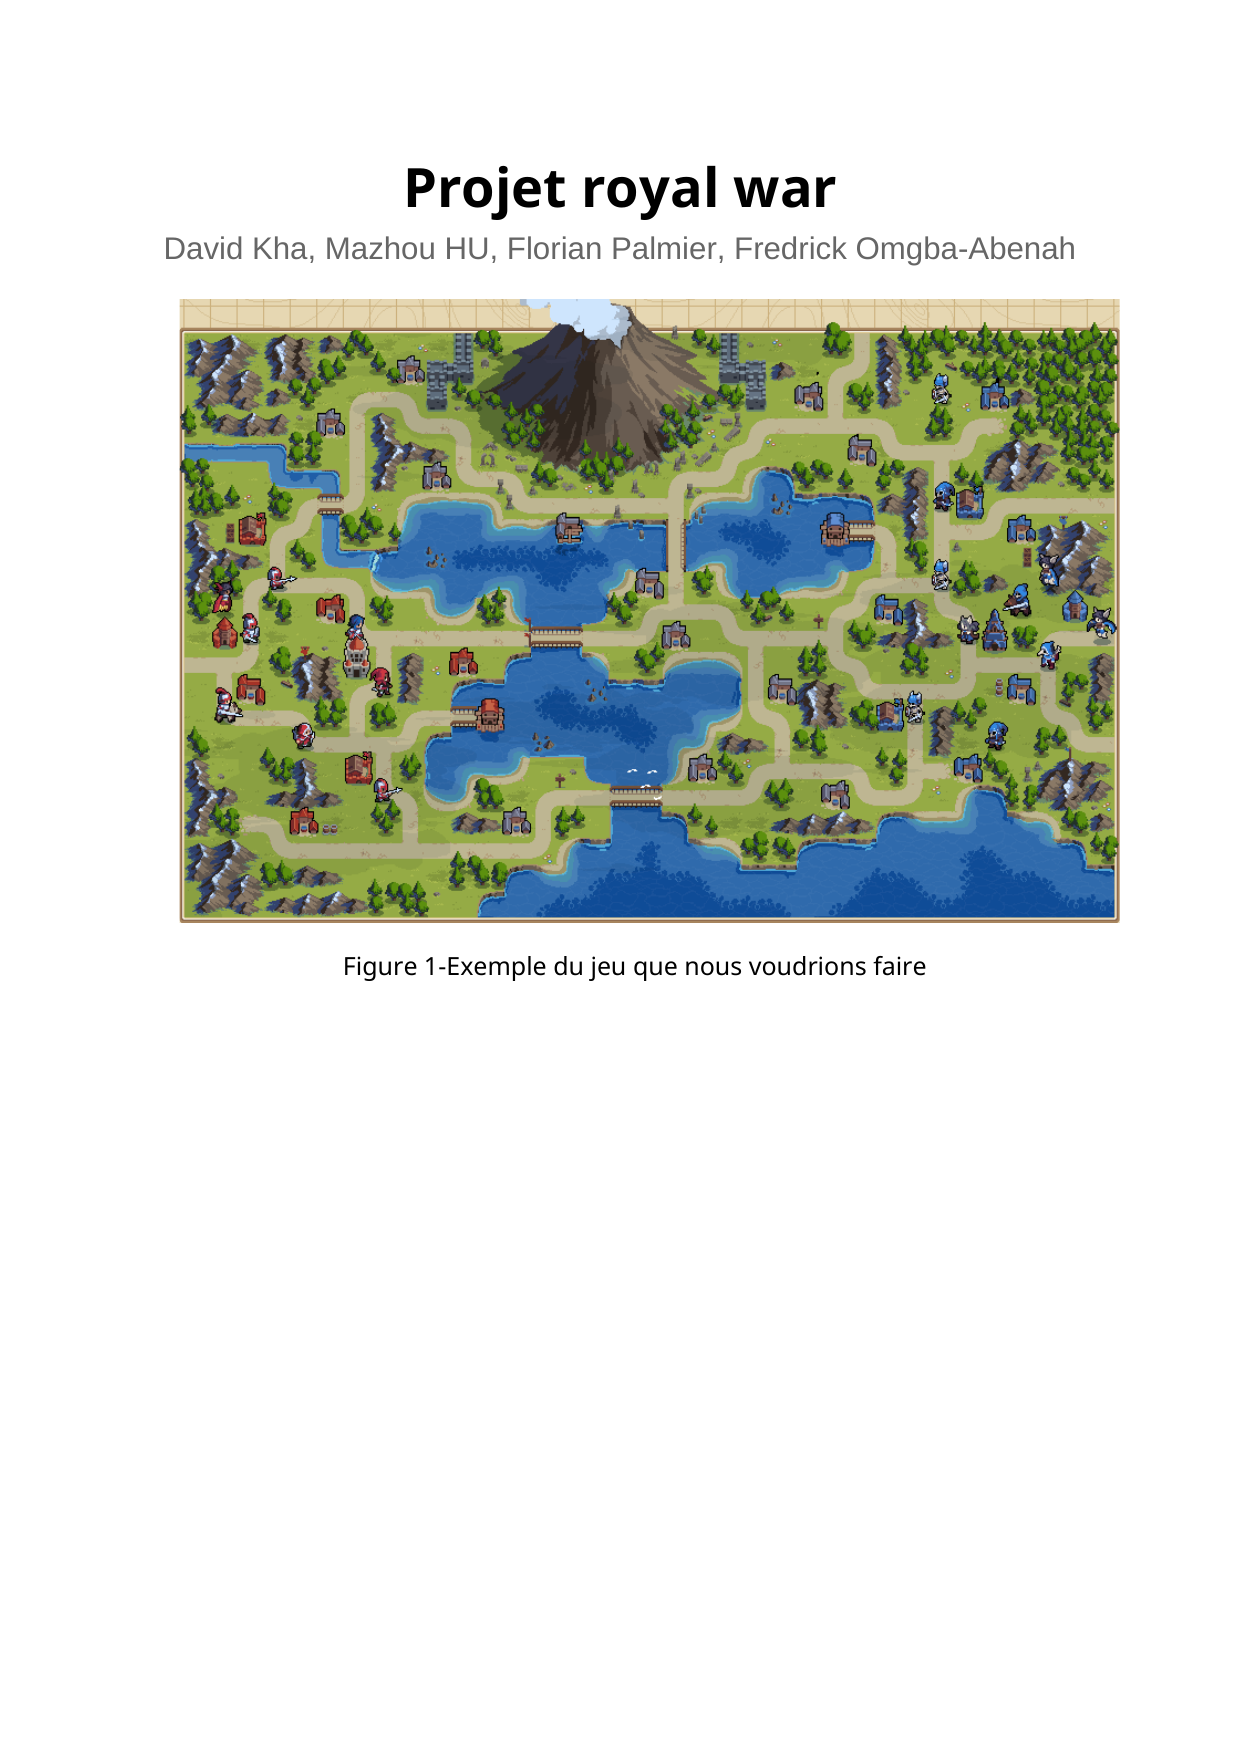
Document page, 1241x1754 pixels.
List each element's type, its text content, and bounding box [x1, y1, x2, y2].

subtitle David Kha, Mazhou HU, Florian Palmier, Fredrick Omgba-Abenah [150, 230, 1090, 266]
text Figure 1-Exemple du jeu que nous voudrions faire [150, 948, 1090, 982]
picture [179, 299, 1120, 923]
title Projet royal war [150, 150, 1090, 224]
